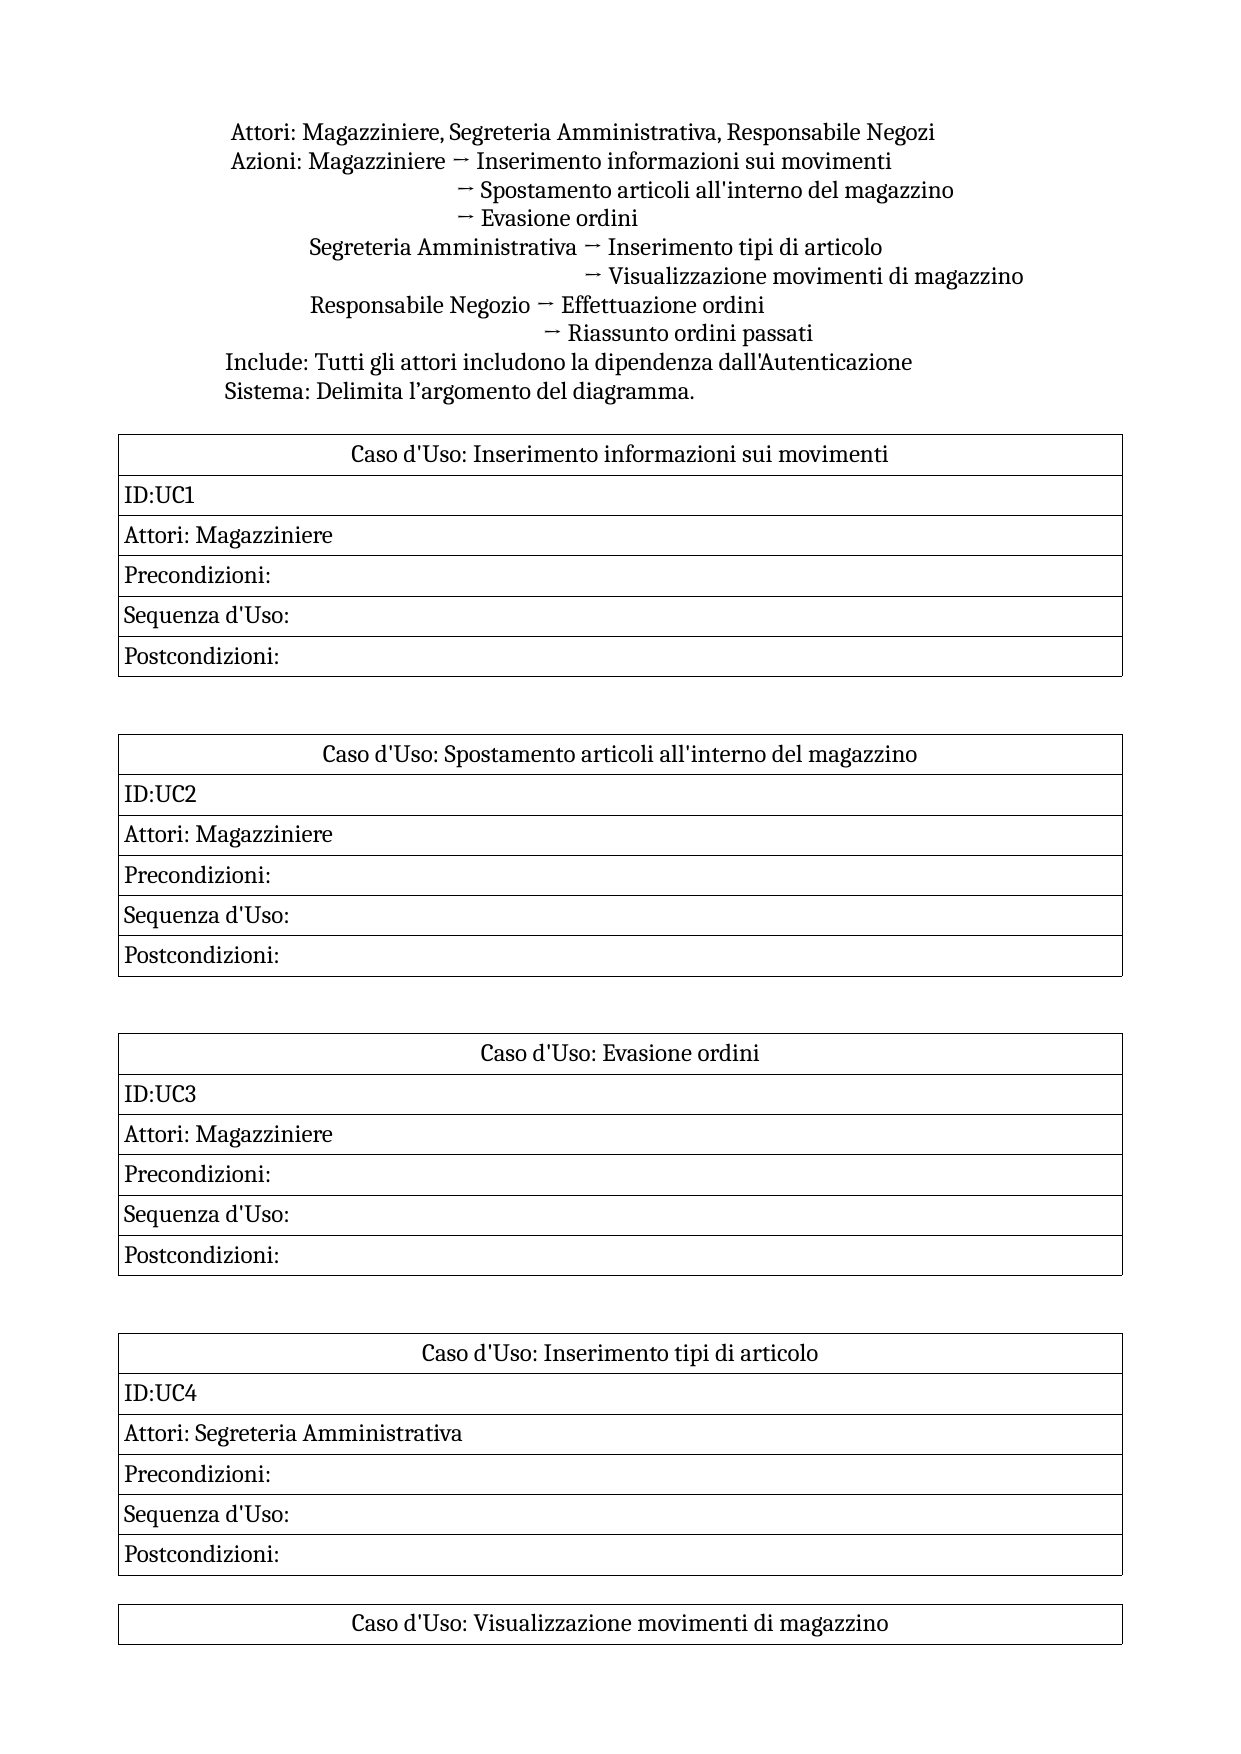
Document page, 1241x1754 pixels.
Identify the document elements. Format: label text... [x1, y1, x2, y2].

table_header Caso d'Uso: Visualizzazione movimenti di magazzino [119, 1605, 1122, 1644]
table_cell Precondizioni: [119, 1455, 1122, 1494]
table_header Caso d'Uso: Inserimento tipi di articolo [119, 1334, 1122, 1373]
table_cell Attori: Magazziniere [119, 816, 1122, 855]
table_cell Sequenza d'Uso: [119, 896, 1122, 935]
table_cell Attori: Segreteria Amministrativa [119, 1415, 1122, 1454]
text Sistema: Delimita l’argomento del diagramma. [118, 377, 1122, 406]
table_cell Sequenza d'Uso: [119, 1495, 1122, 1534]
table_cell Postcondizioni: [119, 637, 1122, 676]
text Responsabile Negozio → Effettuazione ordini [118, 291, 1122, 319]
table_cell ID:UC3 [119, 1075, 1122, 1114]
table_cell Postcondizioni: [119, 1535, 1122, 1575]
text → Visualizzazione movimenti di magazzino [118, 262, 1122, 291]
table_cell Attori: Magazziniere [119, 516, 1122, 555]
table_cell Attori: Magazziniere [119, 1115, 1122, 1154]
table_header Caso d'Uso: Spostamento articoli all'interno del magazzino [119, 735, 1122, 774]
table_cell Sequenza d'Uso: [119, 597, 1122, 636]
table_cell Precondizioni: [119, 856, 1122, 895]
list → Evasione ordini [418, 204, 1122, 233]
list Azioni: Magazziniere → Inserimento informazioni sui movimenti [193, 147, 1122, 176]
table_cell ID:UC1 [119, 476, 1122, 515]
table_header Caso d'Uso: Evasione ordini [119, 1034, 1122, 1074]
table_cell ID:UC2 [119, 775, 1122, 814]
list Attori: Magazziniere, Segreteria Amministrativa, Responsabile Negozi [193, 118, 1122, 147]
text Include: Tutti gli attori includono la dipendenza dall'Autenticazione [118, 348, 1122, 377]
table_cell Precondizioni: [119, 556, 1122, 596]
table_cell Precondizioni: [119, 1155, 1122, 1194]
text → Riassunto ordini passati [118, 319, 1122, 348]
table_cell Sequenza d'Uso: [119, 1196, 1122, 1235]
text Segreteria Amministrativa → Inserimento tipi di articolo [118, 233, 1122, 262]
table_cell Postcondizioni: [119, 936, 1122, 976]
list → Spostamento articoli all'interno del magazzino [418, 176, 1122, 204]
table_header Caso d'Uso: Inserimento informazioni sui movimenti [119, 435, 1122, 475]
table_cell Postcondizioni: [119, 1236, 1122, 1275]
table_cell ID:UC4 [119, 1374, 1122, 1413]
